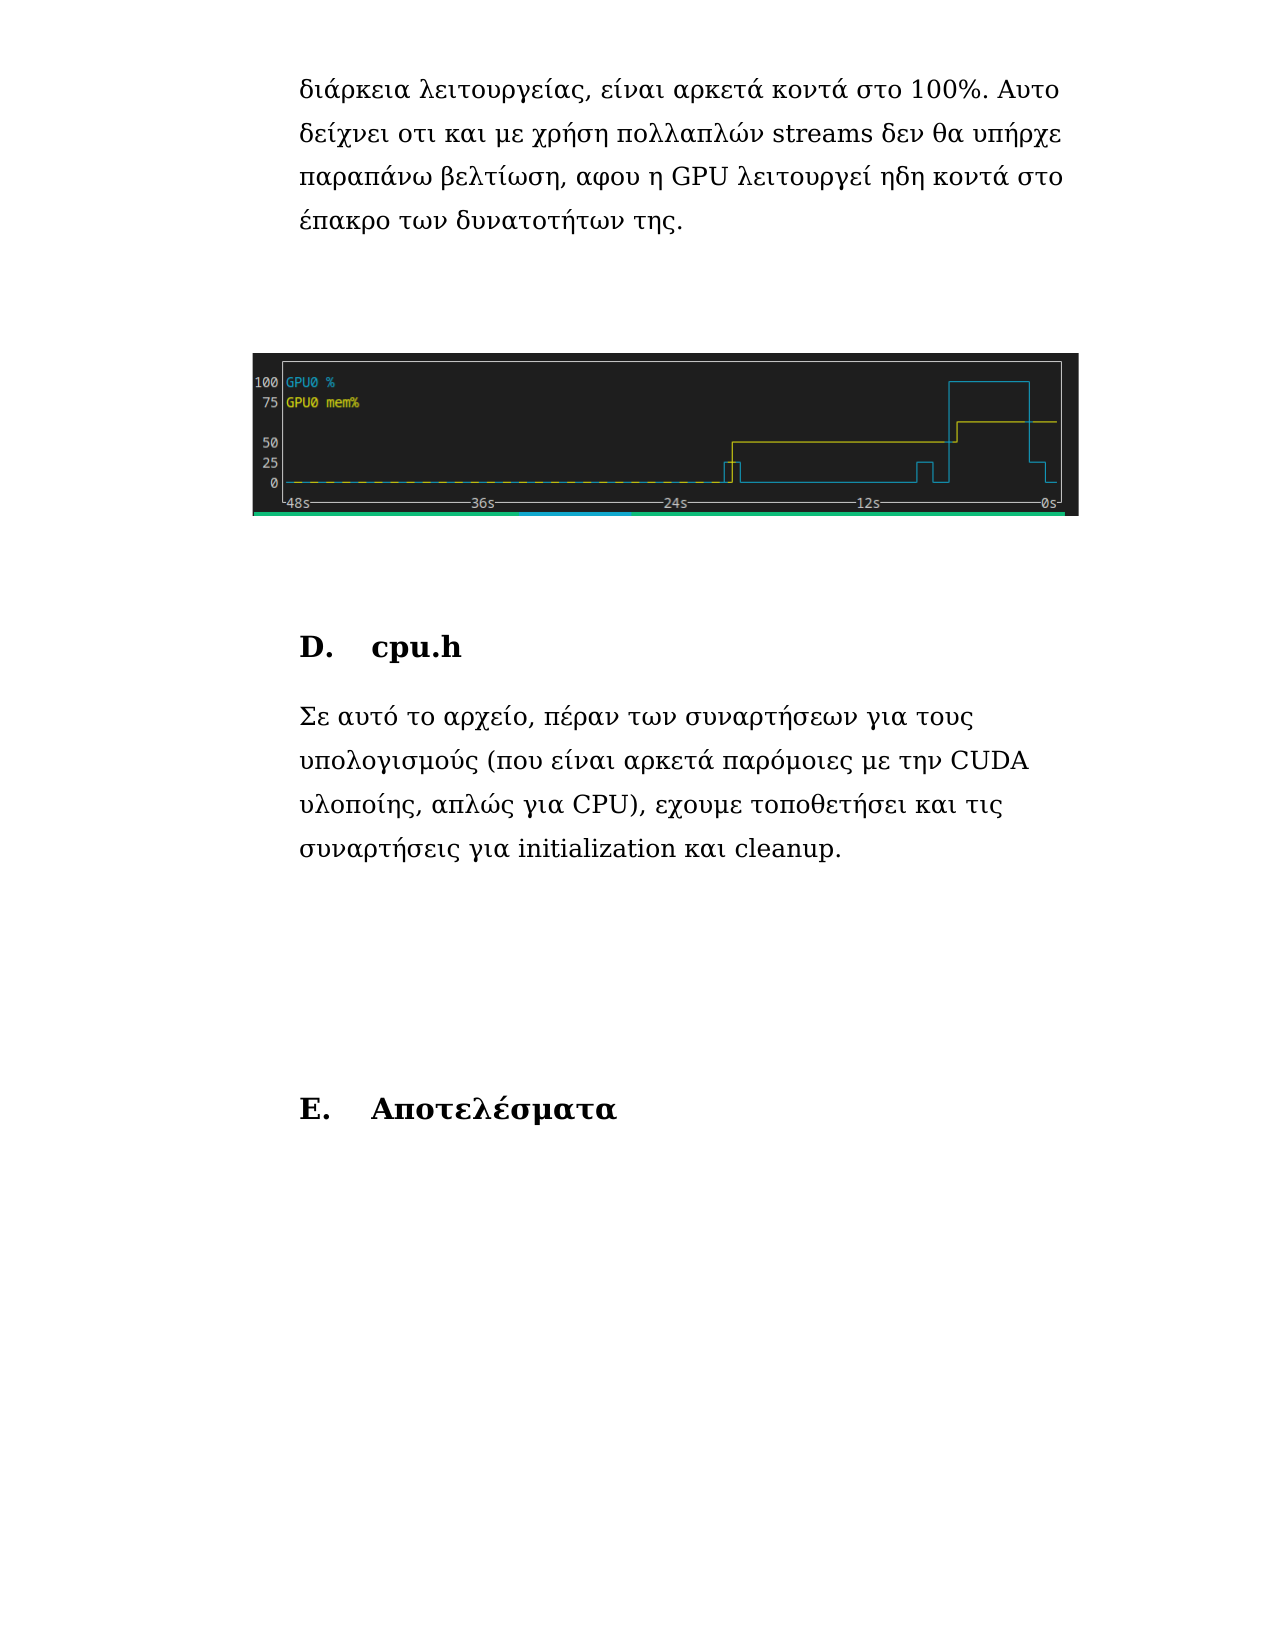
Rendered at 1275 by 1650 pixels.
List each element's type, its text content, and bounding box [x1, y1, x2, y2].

list Αποτελέσματα [299, 1092, 1125, 1126]
picture [252, 353, 1079, 516]
text Σε αυτό το αρχείο, πέραν των συναρτήσεων για τους υπολογισμούς (που είναι αρκετά παρόμοιες με την CUDA υλοποίης, απλώς για CPU), εχουμε τοποθετήσει και τις συναρτήσεις για initialization και cleanup. [299, 703, 1125, 863]
list διάρκεια λειτουργείας, είναι αρκετά κοντά στο 100%. Αυτο δείχνει οτι και με χρήση πολλαπλών streams δεν θα υπήρχε παραπάνω βελτίωση, αφου η GPU λειτουργεί ηδη κοντά στο έπακρο των δυνατοτήτων της. [299, 75, 1125, 235]
list cpu.h [299, 630, 1125, 665]
